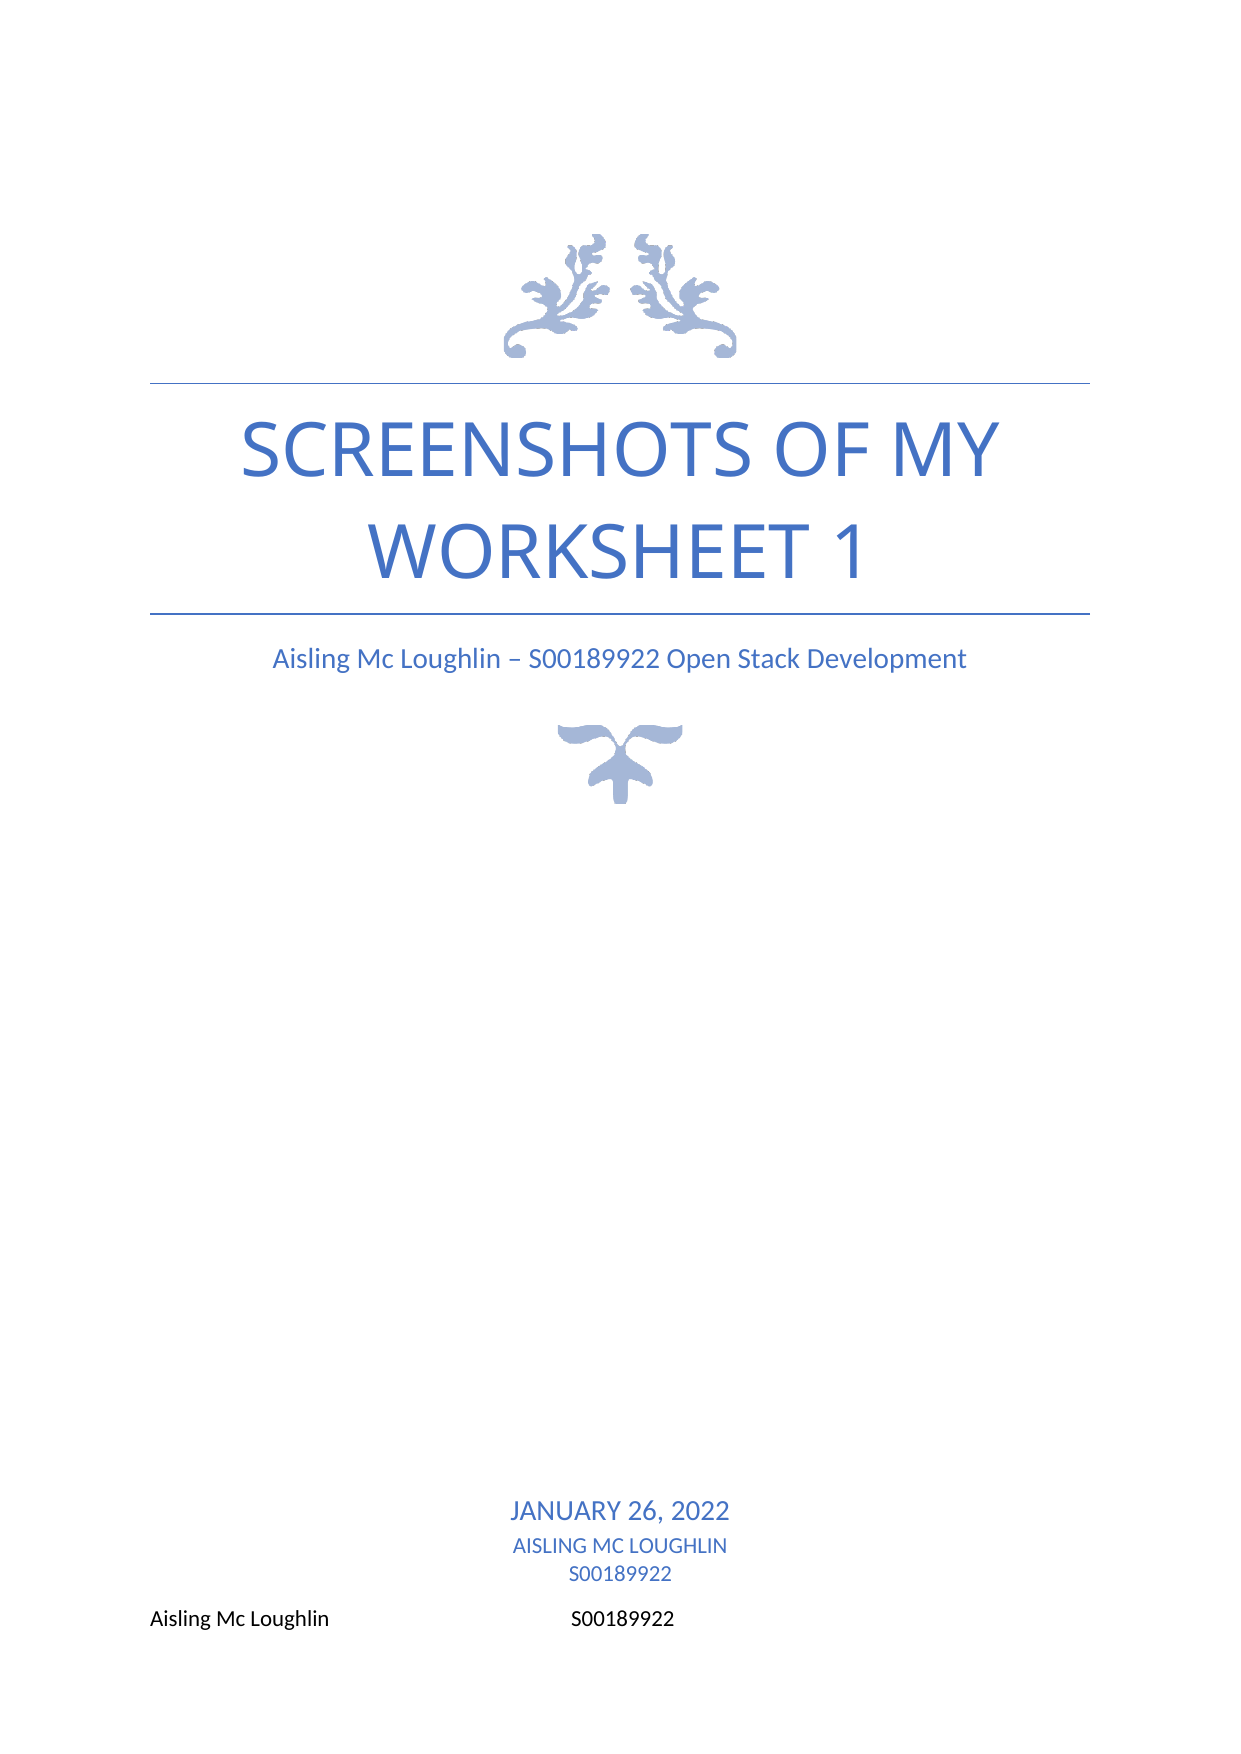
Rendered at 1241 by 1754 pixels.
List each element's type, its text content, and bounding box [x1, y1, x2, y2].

text Aisling Mc loughlin [150, 1532, 1090, 1559]
text Screenshots of my worksheet 1 [150, 384, 1090, 613]
text January 26, 2022 [150, 1492, 1090, 1527]
text S00189922 [150, 1559, 1090, 1588]
text Aisling Mc Loughlin – S00189922 Open Stack Development [150, 640, 1090, 676]
